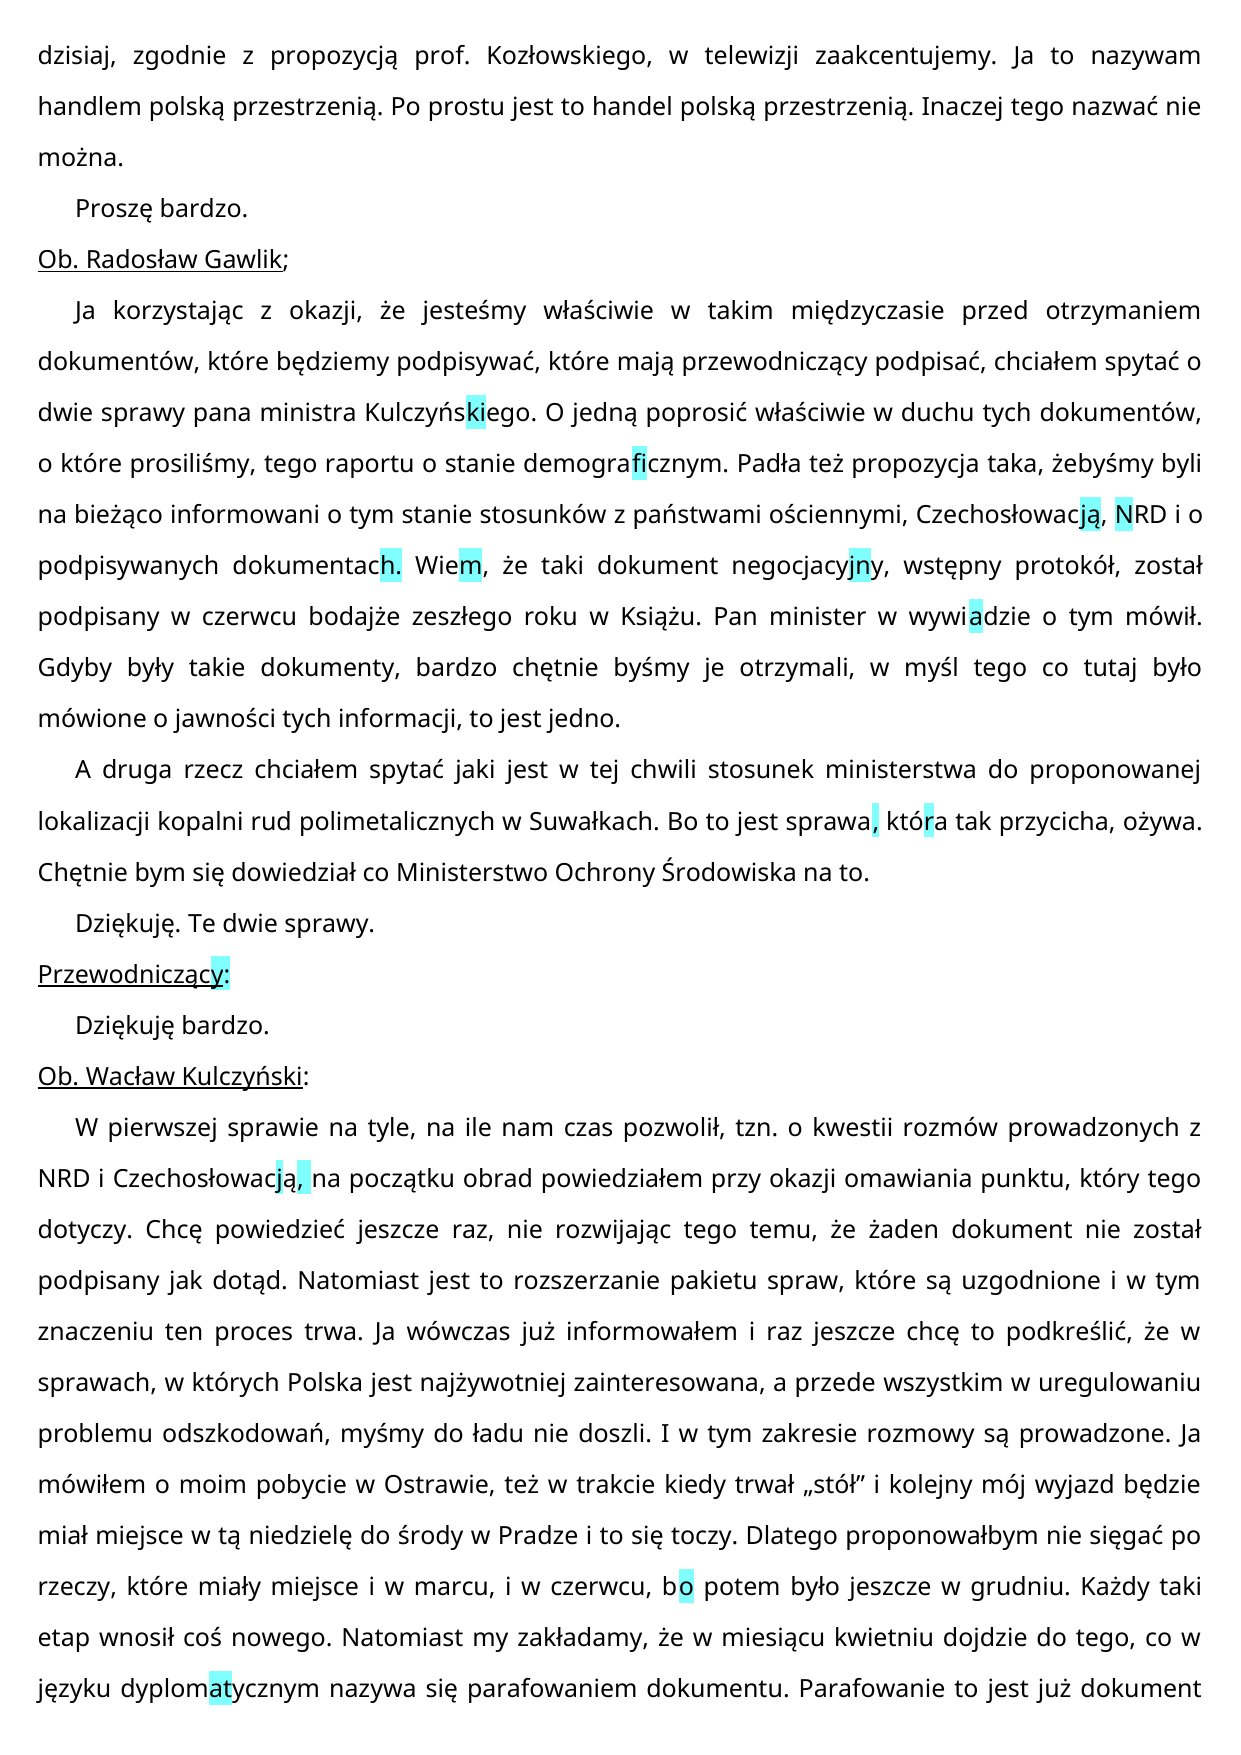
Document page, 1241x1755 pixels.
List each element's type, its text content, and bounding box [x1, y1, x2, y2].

text dzisiaj, zgodnie z propozycją prof. Kozłowskiego, w telewizji zaakcentujemy. Ja to nazywam handlem polską przestrzenią. Po prostu jest to handel polską przestrzenią. Inaczej tego nazwać nie można. [37, 37, 1203, 174]
text Proszę bardzo. [37, 191, 1203, 225]
text A druga rzecz chciałem spytać jaki jest w tej chwili stosunek ministerstwa do proponowanej lokalizacji kopalni rud polimetalicznych w Suwałkach. Bo to jest sprawa, która tak przycicha, ożywa. Chętnie bym się dowiedział co Ministerstwo Ochrony Środowiska na to. [37, 752, 1203, 888]
text Ob. Wacław Kulczyński: [37, 1058, 1203, 1092]
text Ja korzystając z okazji, że jesteśmy właściwie w takim międzyczasie przed otrzymaniem dokumentów, które będziemy podpisywać, które mają przewodniczący podpisać, chciałem spytać o dwie sprawy pana ministra Kulczyńskiego. O jedną poprosić właściwie w duchu tych dokumentów, o które prosiliśmy, tego raportu o stanie demograficznym. Padła też propozycja taka, żebyśmy byli na bieżąco informowani o tym stanie stosunków z państwami ościennymi, Czechosłowacją, NRD i o podpisywanych dokumentach. Wiem, że taki dokument negocjacyjny, wstępny protokół, został podpisany w czerwcu bodajże zeszłego roku w Książu. Pan minister w wywiadzie o tym mówił. Gdyby były takie dokumenty, bardzo chętnie byśmy je otrzymali, w myśl tego co tutaj było mówione o jawności tych informacji, to jest jedno. [37, 293, 1203, 735]
text W pierwszej sprawie na tyle, na ile nam czas pozwolił, tzn. o kwestii rozmów prowadzonych z NRD i Czechosłowacją, na początku obrad powiedziałem przy okazji omawiania punktu, który tego dotyczy. Chcę powiedzieć jeszcze raz, nie rozwijając tego temu, że żaden dokument nie został podpisany jak dotąd. Natomiast jest to rozszerzanie pakietu spraw, które są uzgodnione i w tym znaczeniu ten proces trwa. Ja wówczas już informowałem i raz jeszcze chcę to podkreślić, że w sprawach, w których Polska jest najżywotniej zainteresowana, a przede wszystkim w uregulowaniu problemu odszkodowań, myśmy do ładu nie doszli. I w tym zakresie rozmowy są prowadzone. Ja mówiłem o moim pobycie w Ostrawie, też w trakcie kiedy trwał „stół” i kolejny mój wyjazd będzie miał miejsce w tą niedzielę do środy w Pradze i to się toczy. Dlatego proponowałbym nie sięgać po rzeczy, które miały miejsce i w marcu, i w czerwcu, bo potem było jeszcze w grudniu. Każdy taki etap wnosił coś nowego. Natomiast my zakładamy, że w miesiącu kwietniu dojdzie do tego, co w języku dyplomatycznym nazywa się parafowaniem dokumentu. Parafowanie to jest już dokument [37, 1109, 1203, 1705]
text Ob. Radosław Gawlik; [37, 242, 1203, 276]
text Dziękuję bardzo. [37, 1007, 1203, 1041]
text Dziękuję. Te dwie sprawy. [37, 905, 1203, 939]
text Przewodniczący: [37, 956, 1203, 990]
